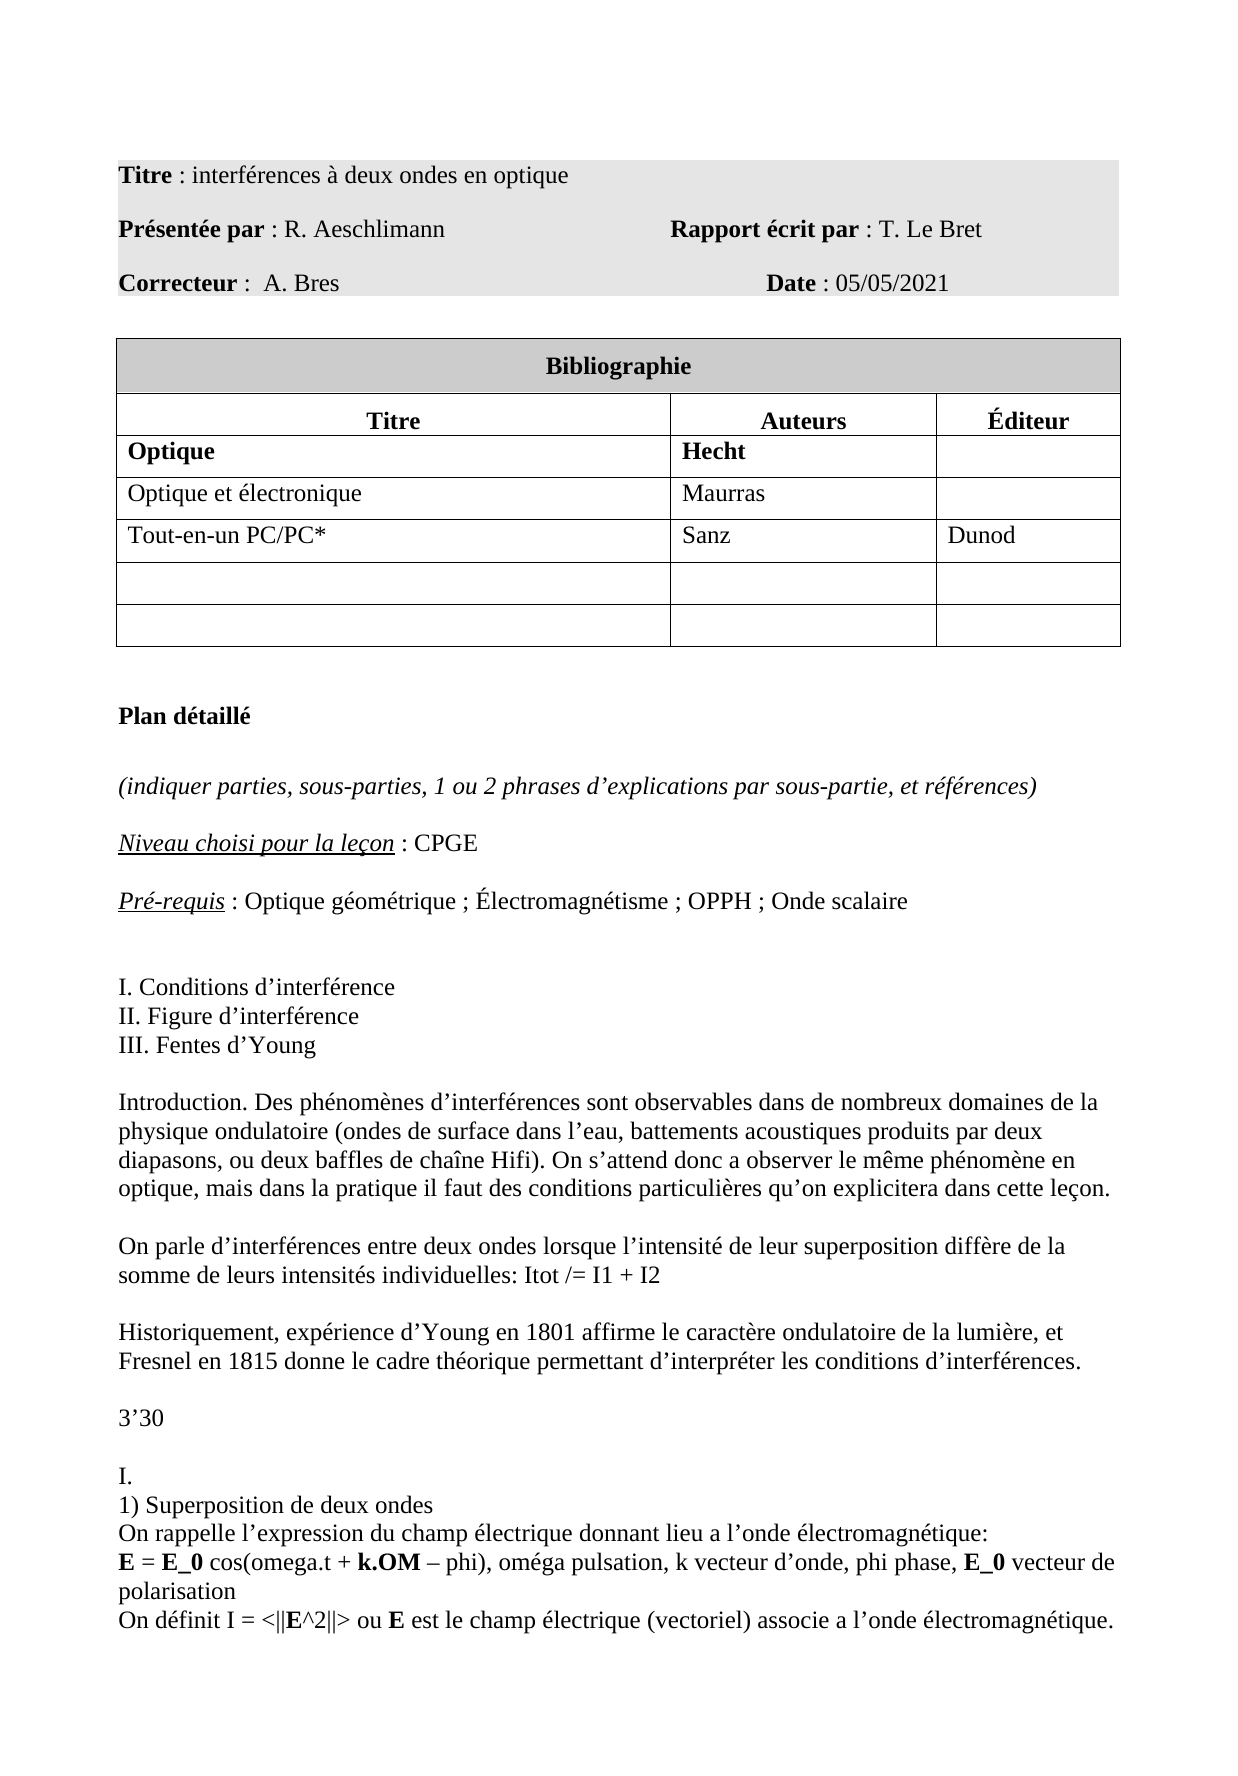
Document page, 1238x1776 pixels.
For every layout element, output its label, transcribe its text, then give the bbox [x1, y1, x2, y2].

text I. Conditions d’interférence [118, 972, 1119, 1001]
table_cell Maurras [671, 478, 936, 519]
table_cell [937, 436, 1120, 477]
table_cell [937, 563, 1120, 604]
text II. Figure d’interférence [118, 1001, 1119, 1030]
table_cell [671, 605, 936, 646]
text E = E_0 cos(omega.t + k.OM – phi), oméga pulsation, k vecteur d’onde, phi phase, E_0 vecteur de polarisation [118, 1547, 1119, 1605]
table_cell Dunod [937, 520, 1120, 562]
text I. [118, 1461, 1119, 1490]
table_cell [937, 605, 1120, 646]
table_cell [937, 478, 1120, 519]
table_cell [117, 605, 670, 646]
text Présentée par : R. Aeschlimann Rapport écrit par : T. Le Bret [118, 214, 1119, 243]
table_cell Optique [117, 436, 670, 477]
table_cell Auteurs [671, 394, 936, 435]
text III. Fentes d’Young [118, 1030, 1119, 1058]
table_cell Éditeur [937, 394, 1120, 435]
text Historiquement, expérience d’Young en 1801 affirme le caractère ondulatoire de la lumière, et Fresnel en 1815 donne le cadre théorique permettant d’interpréter les conditions d’interférences. [118, 1317, 1119, 1375]
table_cell Optique et électronique [117, 478, 670, 519]
table_cell Tout-en-un PC/PC* [117, 520, 670, 562]
text On rappelle l’expression du champ électrique donnant lieu a l’onde électromagnétique: [118, 1518, 1119, 1547]
text Niveau choisi pour la leçon : CPGE [118, 828, 1119, 857]
table_cell Titre [117, 394, 670, 435]
text Correcteur : A. Bres Date : 05/05/2021 [118, 268, 1119, 296]
text Titre : interférences à deux ondes en optique [118, 160, 1119, 189]
table_cell [671, 563, 936, 604]
table_header Bibliographie [117, 339, 1120, 392]
text On parle d’interférences entre deux ondes lorsque l’intensité de leur superposition diffère de la somme de leurs intensités individuelles: Itot /= I1 + I2 [118, 1231, 1119, 1288]
text On définit I = <||E^2||> ou E est le champ électrique (vectoriel) associe a l’onde électromagnétique. [118, 1605, 1119, 1633]
subtitle Plan détaillé [118, 701, 1119, 730]
text Pré-requis : Optique géométrique ; Électromagnétisme ; OPPH ; Onde scalaire [118, 886, 1119, 915]
table_cell Hecht [671, 436, 936, 477]
table_cell [117, 563, 670, 604]
text 1) Superposition de deux ondes [118, 1490, 1119, 1518]
text Introduction. Des phénomènes d’interférences sont observables dans de nombreux domaines de la physique ondulatoire (ondes de surface dans l’eau, battements acoustiques produits par deux diapasons, ou deux baffles de chaîne Hifi). On s’attend donc a observer le même phénomène en optique, mais dans la pratique il faut des conditions particulières qu’on explicitera dans cette leçon. [118, 1087, 1119, 1202]
text (indiquer parties, sous-parties, 1 ou 2 phrases d’explications par sous-partie, et références) [118, 771, 1119, 800]
table_cell Sanz [671, 520, 936, 562]
text 3’30 [118, 1403, 1119, 1432]
